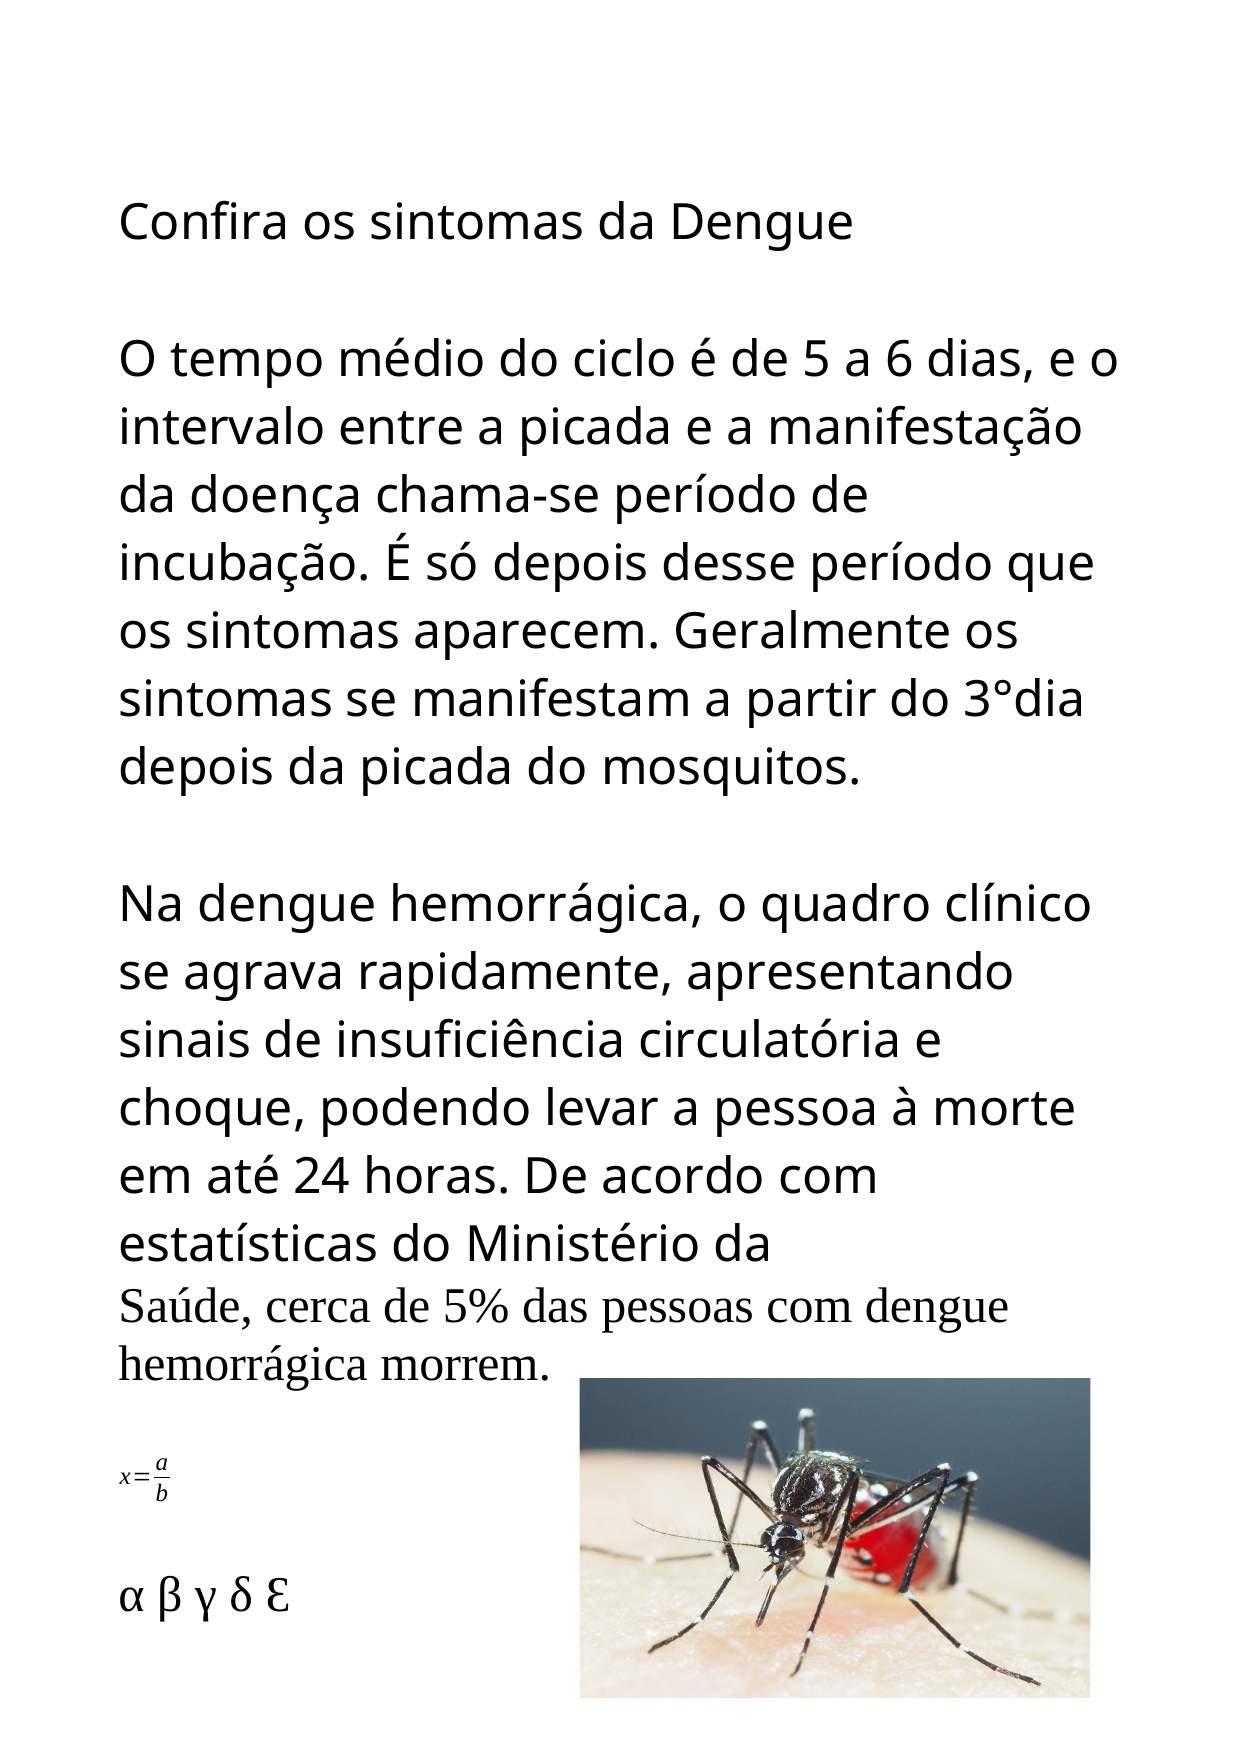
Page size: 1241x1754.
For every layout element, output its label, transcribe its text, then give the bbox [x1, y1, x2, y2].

text Na dengue hemorrágica, o quadro clínico se agrava rapidamente, apresentando sinais de insuficiência circulatória e choque, podendo levar a pessoa à morte em até 24 horas. De acordo com estatísticas do Ministério da [118, 867, 1122, 1276]
text α β γ δ Ɛ [118, 1565, 579, 1623]
text Saúde, cerca de 5% das pessoas com dengue hemorrágica morrem. [118, 1276, 1122, 1391]
text [1091, 1565, 1122, 1623]
text Confira os sintomas da Dengue [118, 186, 1122, 254]
text O tempo médio do ciclo é de 5 a 6 dias, e o intervalo entre a picada e a manifestação da doença chama-se período de incubação. É só depois desse período que os sintomas aparecem. Geralmente os sintomas se manifestam a partir do 3°dia depois da picada do mosquitos. [118, 322, 1122, 799]
picture [579, 1378, 1091, 1698]
